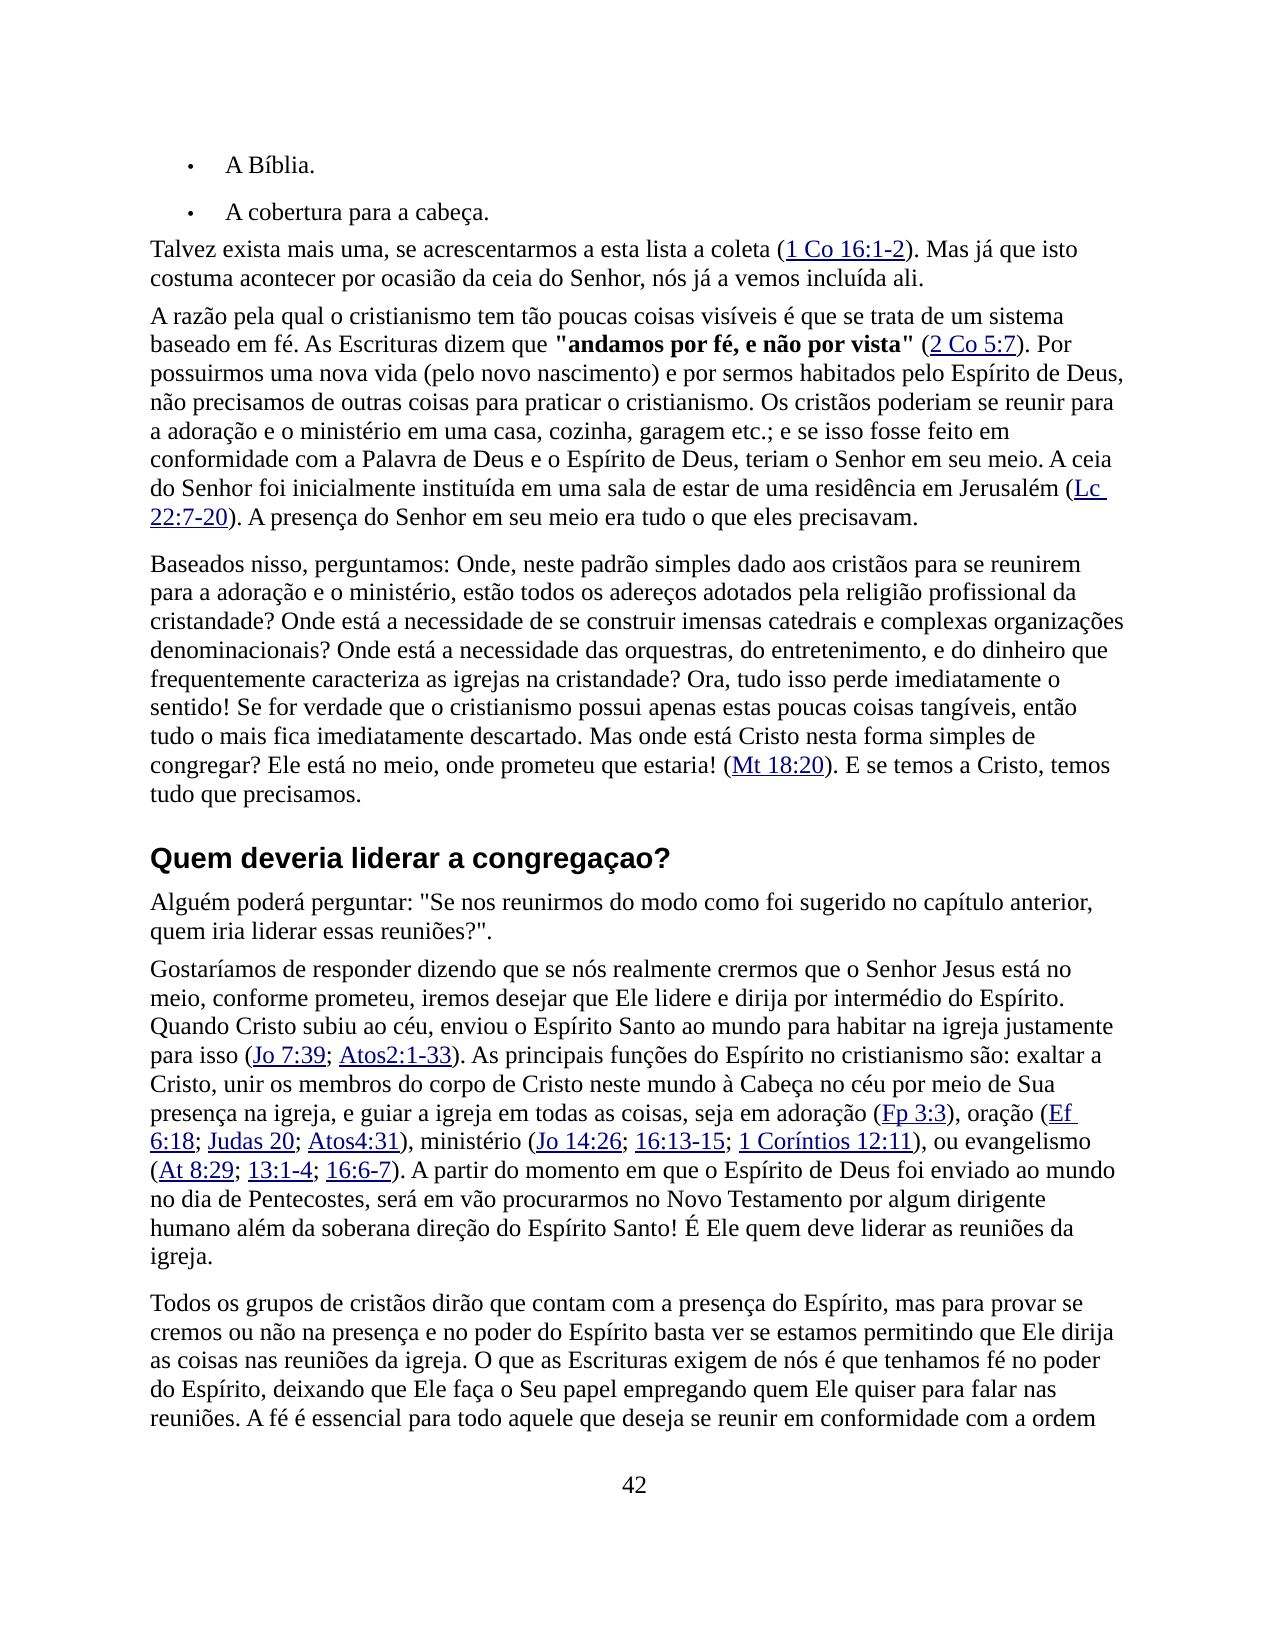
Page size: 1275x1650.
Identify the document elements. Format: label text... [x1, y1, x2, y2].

text Talvez exista mais uma, se acrescentarmos a esta lista a coleta (1 Co 16:1-2). Mas já que isto costuma acontecer por ocasião da ceia do Senhor, nós já a vemos incluída ali. [150, 234, 1125, 292]
text Alguém poderá perguntar: "Se nos reunirmos do modo como foi sugerido no capítulo anterior, quem iria liderar essas reuniões?". [150, 887, 1125, 945]
list A Bíblia. [187, 150, 1125, 179]
text Gostaríamos de responder dizendo que se nós realmente crermos que o Senhor Jesus está no meio, conforme prometeu, iremos desejar que Ele lidere e dirija por intermédio do Espírito. Quando Cristo subiu ao céu, enviou o Espírito Santo ao mundo para habitar na igreja justamente para isso (Jo 7:39; Atos2:1-33). As principais funções do Espírito no cristianismo são: exaltar a Cristo, unir os membros do corpo de Cristo neste mundo à Cabeça no céu por meio de Sua presença na igreja, e guiar a igreja em todas as coisas, seja em adoração (Fp 3:3), oração (Ef 6:18; Judas 20; Atos4:31), ministério (Jo 14:26; 16:13-15; 1 Coríntios 12:11), ou evangelismo (At 8:29; 13:1-4; 16:6-7). A partir do momento em que o Espírito de Deus foi enviado ao mundo no dia de Pentecostes, será em vão procurarmos no Novo Testamento por algum dirigente humano além da soberana direção do Espírito Santo! É Ele quem deve liderar as reuniões da igreja. [150, 954, 1125, 1270]
text A razão pela qual o cristianismo tem tão poucas coisas visíveis é que se trata de um sistema baseado em fé. As Escrituras dizem que "andamos por fé, e não por vista" (2 Co 5:7). Por possuirmos uma nova vida (pelo novo nascimento) e por sermos habitados pelo Espírito de Deus, não precisamos de outras coisas para praticar o cristianismo. Os cristãos poderiam se reunir para a adoração e o ministério em uma casa, cozinha, garagem etc.; e se isso fosse feito em conformidade com a Palavra de Deus e o Espírito de Deus, teriam o Senhor em seu meio. A ceia do Senhor foi inicialmente instituída em uma sala de estar de uma residência em Jerusalém (Lc 22:7-20). A presença do Senhor em seu meio era tudo o que eles precisavam. [150, 301, 1125, 531]
text Todos os grupos de cristãos dirão que contam com a presença do Espírito, mas para provar se cremos ou não na presença e no poder do Espírito basta ver se estamos permitindo que Ele dirija as coisas nas reuniões da igreja. O que as Escrituras exigem de nós é que tenhamos fé no poder do Espírito, deixando que Ele faça o Seu papel empregando quem Ele quiser para falar nas reuniões. A fé é essencial para todo aquele que deseja se reunir em conformidade com a ordem [150, 1288, 1125, 1432]
list A cobertura para a cabeça. [187, 197, 1125, 225]
subtitle Quem deveria liderar a congregaçao? [150, 841, 1125, 875]
text Baseados nisso, perguntamos: Onde, neste padrão simples dado aos cristãos para se reunirem para a adoração e o ministério, estão todos os adereços adotados pela religião profissional da cristandade? Onde está a necessidade de se construir imensas catedrais e complexas organizações denominacionais? Onde está a necessidade das orquestras, do entretenimento, e do dinheiro que frequentemente caracteriza as igrejas na cristandade? Ora, tudo isso perde imediatamente o sentido! Se for verdade que o cristianismo possui apenas estas poucas coisas tangíveis, então tudo o mais fica imediatamente descartado. Mas onde está Cristo nesta forma simples de congregar? Ele está no meio, onde prometeu que estaria! (Mt 18:20). E se temos a Cristo, temos tudo que precisamos. [150, 549, 1125, 807]
